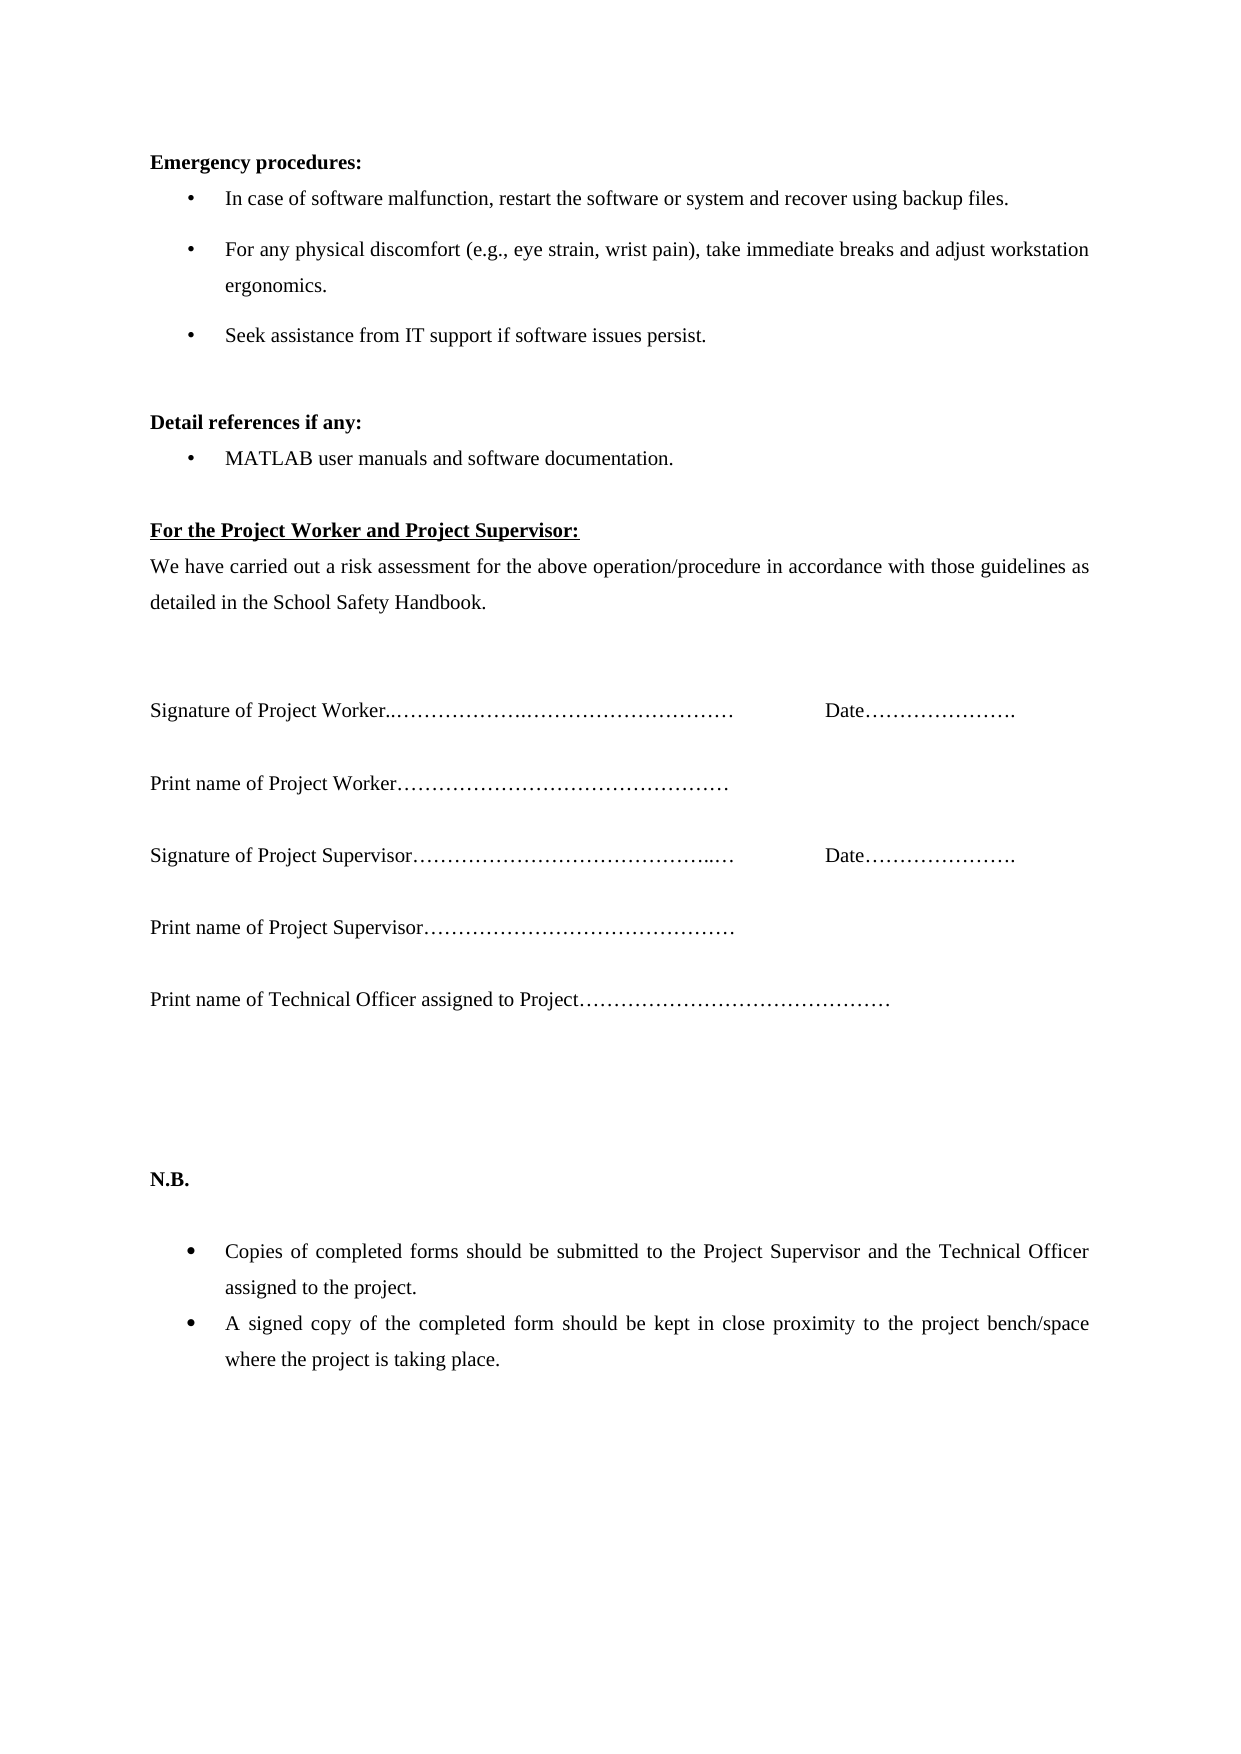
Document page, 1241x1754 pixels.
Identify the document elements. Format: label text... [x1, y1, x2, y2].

list MATLAB user manuals and software documentation. [187, 446, 1090, 470]
text Print name of Project Worker………………………………………… [150, 770, 1090, 794]
text Signature of Project Supervisor……………………………………..… Date…………………. [150, 842, 1090, 867]
text For the Project Worker and Project Supervisor: [150, 518, 1090, 542]
list In case of software malfunction, restart the software or system and recover using backup files. [187, 186, 1090, 210]
text Print name of Technical Officer assigned to Project……………………………………… [150, 987, 1090, 1011]
text Emergency procedures: [150, 150, 1090, 174]
text Detail references if any: [150, 410, 1090, 434]
text N.B. [150, 1167, 1090, 1191]
list Seek assistance from IT support if software issues persist. [187, 323, 1090, 347]
text We have carried out a risk assessment for the above operation/procedure in accordance with those guidelines as detailed in the School Safety Handbook. [150, 554, 1090, 614]
text Print name of Project Supervisor……………………………………… [150, 914, 1090, 939]
list Copies of completed forms should be submitted to the Project Supervisor and the Technical Officer assigned to the project. [187, 1239, 1090, 1299]
text Signature of Project Worker..……………….………………………… Date…………………. [150, 698, 1090, 722]
list A signed copy of the completed form should be kept in close proximity to the project bench/space where the project is taking place. [187, 1311, 1090, 1371]
list For any physical discomfort (e.g., eye strain, wrist pain), take immediate breaks and adjust workstation ergonomics. [187, 237, 1090, 297]
